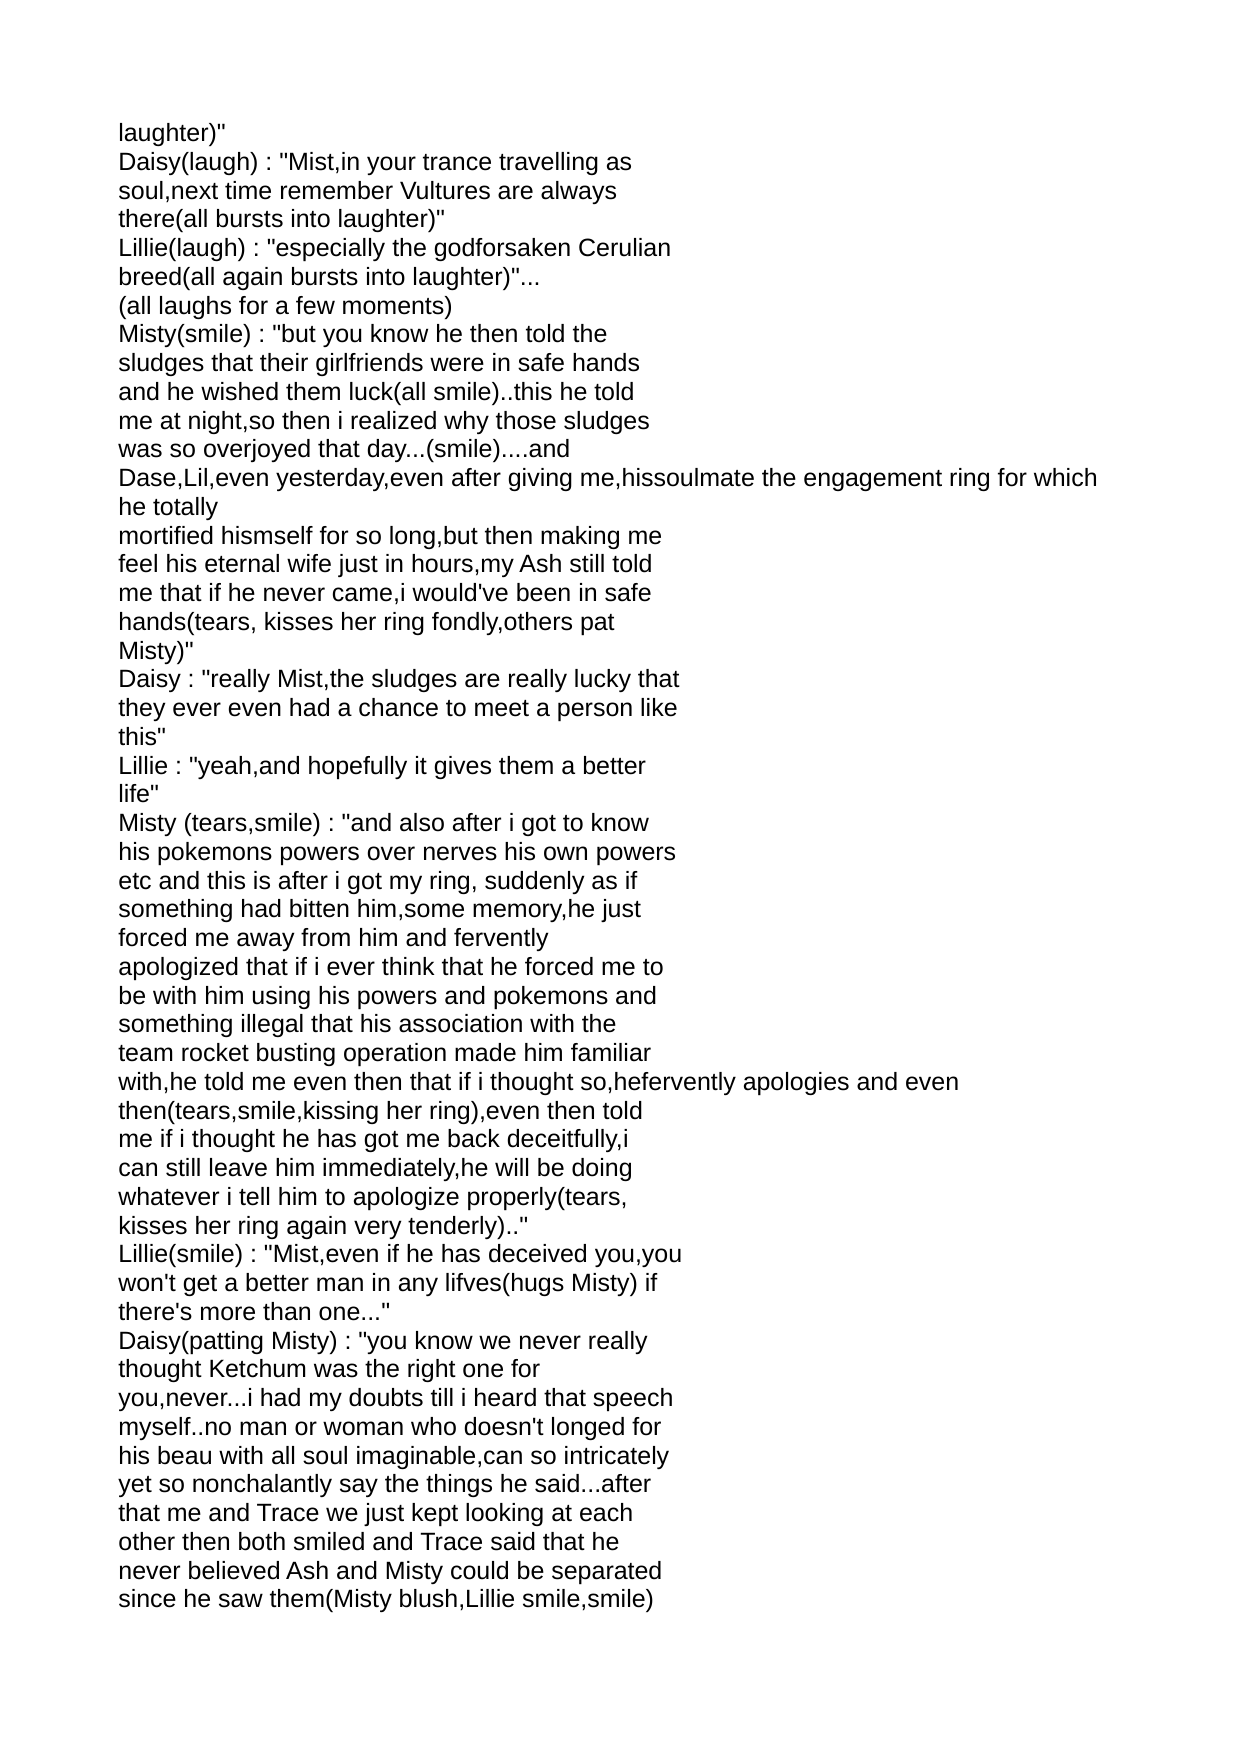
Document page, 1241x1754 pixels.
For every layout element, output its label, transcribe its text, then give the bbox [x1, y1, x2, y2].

text they ever even had a chance to meet a person like [118, 693, 1122, 722]
text breed(all again bursts into laughter)"... [118, 262, 1122, 291]
text his beau with all soul imaginable,can so intricately [118, 1441, 1122, 1469]
text mortified hismself for so long,but then making me [118, 521, 1122, 549]
text can still leave him immediately,he will be doing [118, 1153, 1122, 1182]
text other then both smiled and Trace said that he [118, 1527, 1122, 1556]
text feel his eternal wife just in hours,my Ash still told [118, 549, 1122, 578]
text Lillie(smile) : "Mist,even if he has deceived you,you [118, 1239, 1122, 1268]
text Daisy(laugh) : "Mist,in your trance travelling as [118, 147, 1122, 176]
text there's more than one..." [118, 1297, 1122, 1326]
text Misty (tears,smile) : "and also after i got to know [118, 808, 1122, 837]
text since he saw them(Misty blush,Lillie smile,smile) [118, 1584, 1122, 1613]
text myself..no man or woman who doesn't longed for [118, 1412, 1122, 1441]
text me if i thought he has got me back deceitfully,i [118, 1124, 1122, 1153]
text thought Ketchum was the right one for [118, 1354, 1122, 1383]
text something illegal that his association with the [118, 1009, 1122, 1038]
text never believed Ash and Misty could be separated [118, 1556, 1122, 1584]
text hands(tears, kisses her ring fondly,others pat [118, 607, 1122, 636]
text you,never...i had my doubts till i heard that speech [118, 1383, 1122, 1412]
text (all laughs for a few moments) [118, 291, 1122, 319]
text won't get a better man in any lifves(hugs Misty) if [118, 1268, 1122, 1297]
text etc and this is after i got my ring, suddenly as if [118, 866, 1122, 894]
text there(all bursts into laughter)" [118, 204, 1122, 233]
text yet so nonchalantly say the things he said...after [118, 1469, 1122, 1498]
text Dase,Lil,even yesterday,even after giving me,hissoulmate the engagement ring for which he totally [118, 463, 1122, 521]
text that me and Trace we just kept looking at each [118, 1498, 1122, 1527]
text sludges that their girlfriends were in safe hands [118, 348, 1122, 377]
text his pokemons powers over nerves his own powers [118, 837, 1122, 866]
text me that if he never came,i would've been in safe [118, 578, 1122, 607]
text life" [118, 779, 1122, 808]
text with,he told me even then that if i thought so,hefervently apologies and even [118, 1067, 1122, 1096]
text this" [118, 722, 1122, 751]
text forced me away from him and fervently [118, 923, 1122, 952]
text soul,next time remember Vultures are always [118, 176, 1122, 204]
text kisses her ring again very tenderly).." [118, 1211, 1122, 1239]
text Lillie(laugh) : "especially the godforsaken Cerulian [118, 233, 1122, 262]
text then(tears,smile,kissing her ring),even then told [118, 1096, 1122, 1124]
text whatever i tell him to apologize properly(tears, [118, 1182, 1122, 1211]
text Lillie : "yeah,and hopefully it gives them a better [118, 751, 1122, 779]
text team rocket busting operation made him familiar [118, 1038, 1122, 1067]
text Daisy : "really Mist,the sludges are really lucky that [118, 664, 1122, 693]
text something had bitten him,some memory,he just [118, 894, 1122, 923]
text Misty)" [118, 636, 1122, 664]
text be with him using his powers and pokemons and [118, 981, 1122, 1009]
text apologized that if i ever think that he forced me to [118, 952, 1122, 981]
text was so overjoyed that day...(smile)....and [118, 434, 1122, 463]
text me at night,so then i realized why those sludges [118, 406, 1122, 434]
text Misty(smile) : "but you know he then told the [118, 319, 1122, 348]
text laughter)" [118, 118, 1122, 147]
text and he wished them luck(all smile)..this he told [118, 377, 1122, 406]
text Daisy(patting Misty) : "you know we never really [118, 1326, 1122, 1354]
